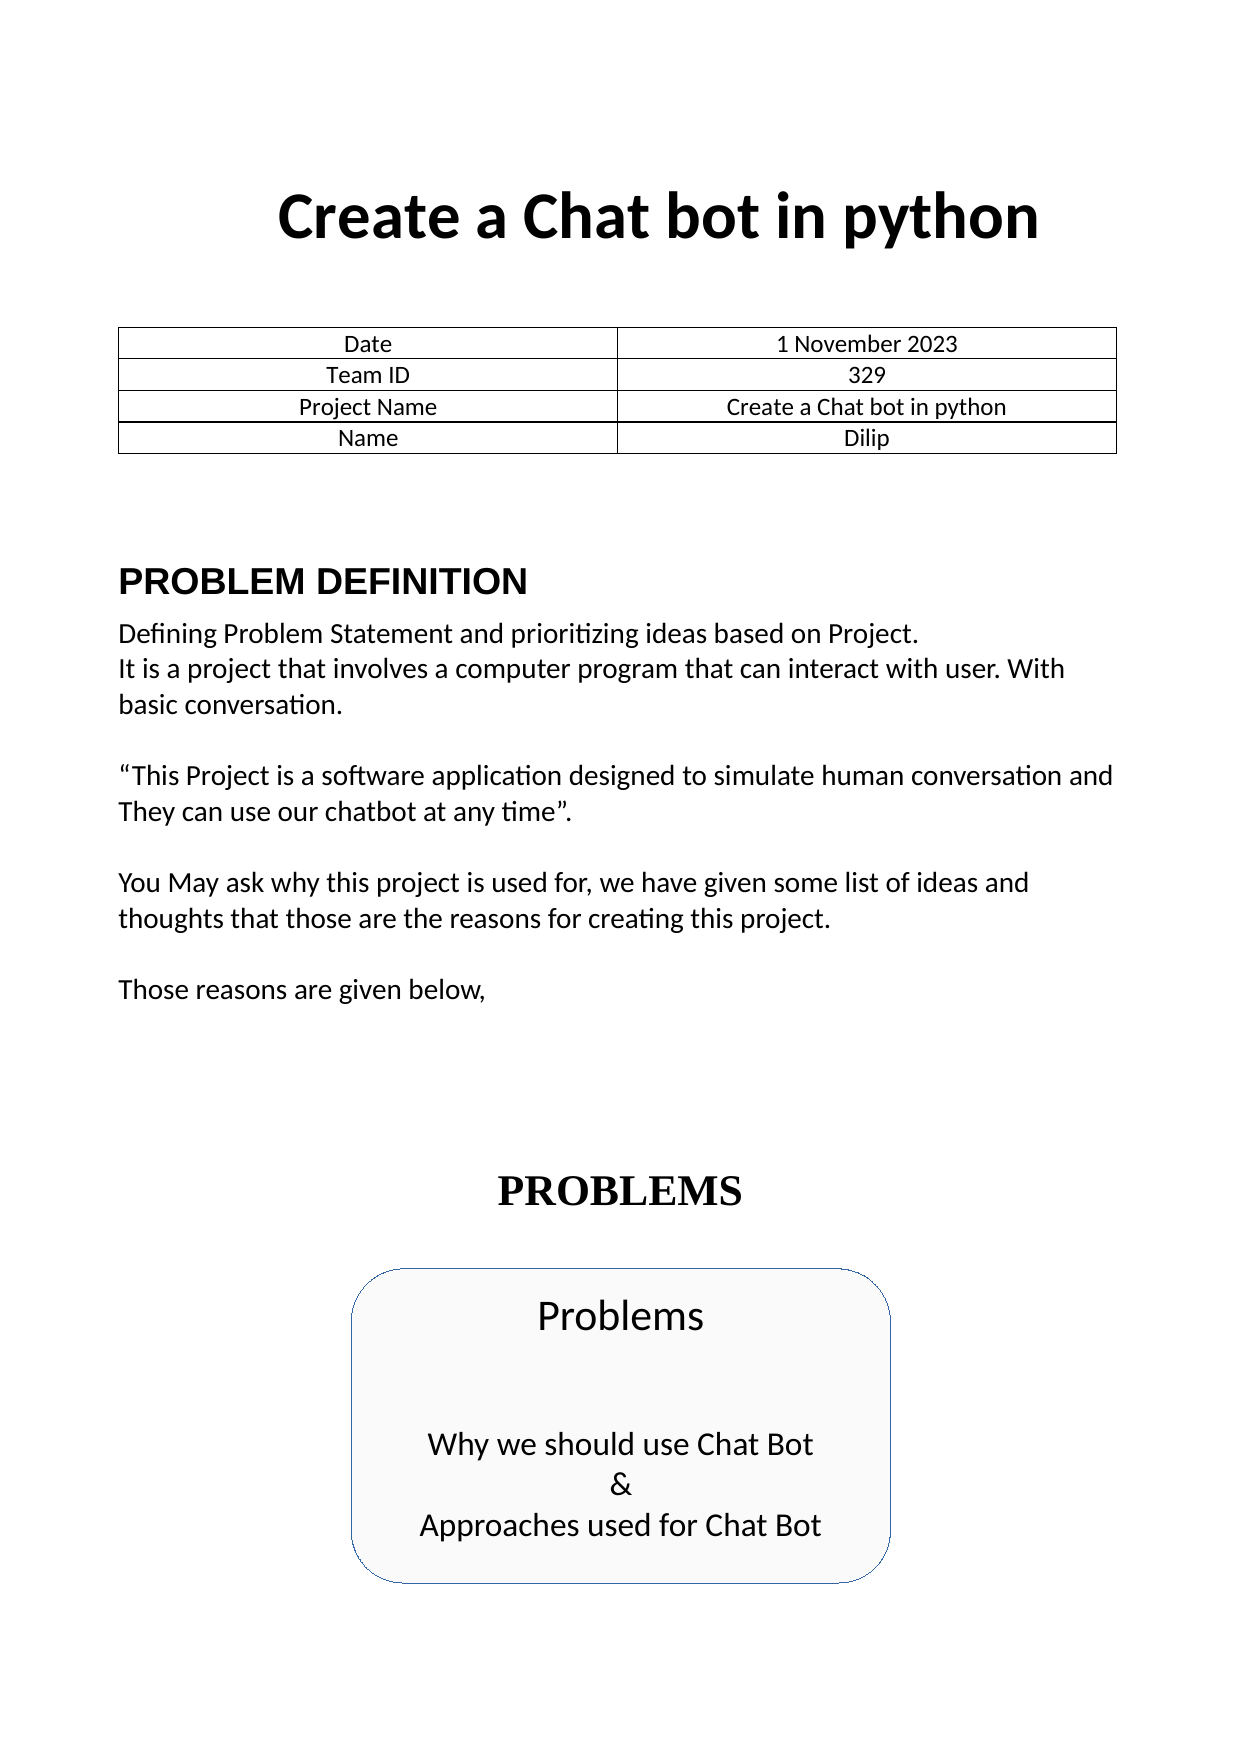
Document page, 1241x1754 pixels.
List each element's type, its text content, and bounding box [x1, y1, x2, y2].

table_cell Project Name [119, 391, 617, 421]
text PROBLEMS [118, 1165, 1122, 1215]
title Create a Chat bot in python [118, 174, 1122, 255]
table_cell Create a Chat bot in python [618, 391, 1116, 421]
text Those reasons are given below, [118, 971, 1122, 1007]
text Defining Problem Statement and prioritizing ideas based on Project. [118, 615, 1122, 650]
table_cell 329 [618, 359, 1116, 390]
text “This Project is a software application designed to simulate human conversation and They can use our chatbot at any time”. [118, 757, 1122, 828]
table_cell Team ID [119, 359, 617, 390]
table_cell Dilip [618, 423, 1116, 453]
table_header Date [119, 328, 617, 358]
table_cell Name [119, 423, 617, 453]
subtitle PROBLEM DEFINITION [118, 559, 1122, 602]
table_header 1 November 2023 [618, 328, 1116, 358]
text It is a project that involves a computer program that can interact with user. With basic conversation. [118, 650, 1122, 722]
text You May ask why this project is used for, we have given some list of ideas and thoughts that those are the reasons for creating this project. [118, 864, 1122, 935]
